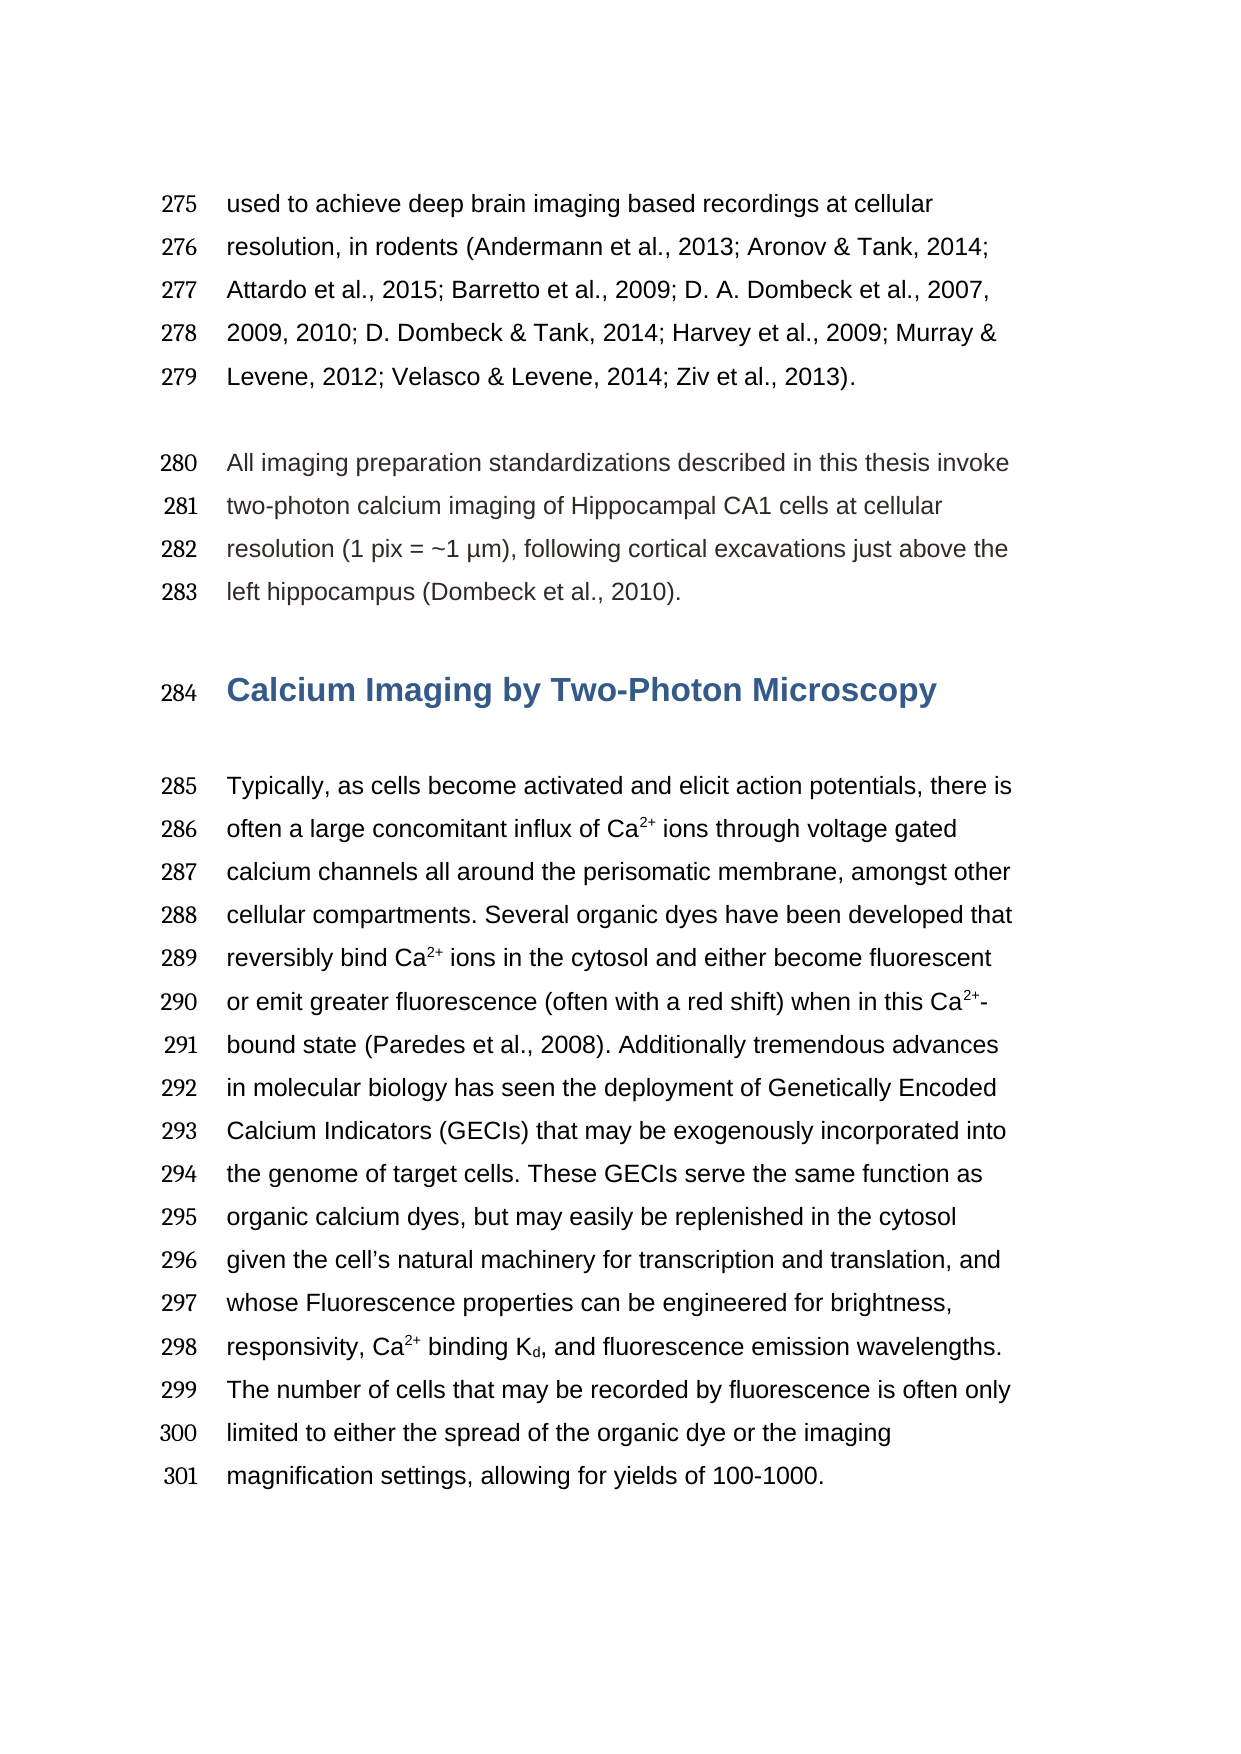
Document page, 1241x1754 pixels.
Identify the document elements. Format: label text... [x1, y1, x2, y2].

text used to achieve deep brain imaging based recordings at cellular resolution, in rodents (Andermann et al., 2013; Aronov & Tank, 2014; Attardo et al., 2015; Barretto et al., 2009; D. A. Dombeck et al., 2007, 2009, 2010; D. Dombeck & Tank, 2014; Harvey et al., 2009; Murray & Levene, 2012; Velasco & Levene, 2014; Ziv et al., 2013)⁠. [226, 189, 1014, 390]
text Typically, as cells become activated and elicit action potentials, there is often a large concomitant influx of Ca2+ ions through voltage gated calcium channels all around the perisomatic membrane, amongst other cellular compartments. Several organic dyes have been developed that reversibly bind Ca2+ ions in the cytosol and either become fluorescent or emit greater fluorescence (often with a red shift) when in this Ca2+-bound state (Paredes et al., 2008)⁠. Additionally tremendous advances in molecular biology has seen the deployment of Genetically Encoded Calcium Indicators (GECIs) that may be exogenously incorporated into the genome of target cells. These GECIs serve the same function as organic calcium dyes, but may easily be replenished in the cytosol given the cell’s natural machinery for transcription and translation, and whose Fluorescence properties can be engineered for brightness, responsivity, Ca2+ binding Kd, and fluorescence emission wavelengths. The number of cells that may be recorded by fluorescence is often only limited to either the spread of the organic dye or the imaging magnification settings, allowing for yields of 100-1000. [226, 771, 1014, 1490]
text All imaging preparation standardizations described in this thesis invoke two-photon calcium imaging of Hippocampal CA1 cells at cellular resolution (1 pix = ~1 µm), following cortical excavations just above the left hippocampus (Dombeck et al., 2010). [226, 448, 1014, 606]
subtitle Calcium Imaging by Two-Photon Microscopy [226, 670, 1014, 709]
